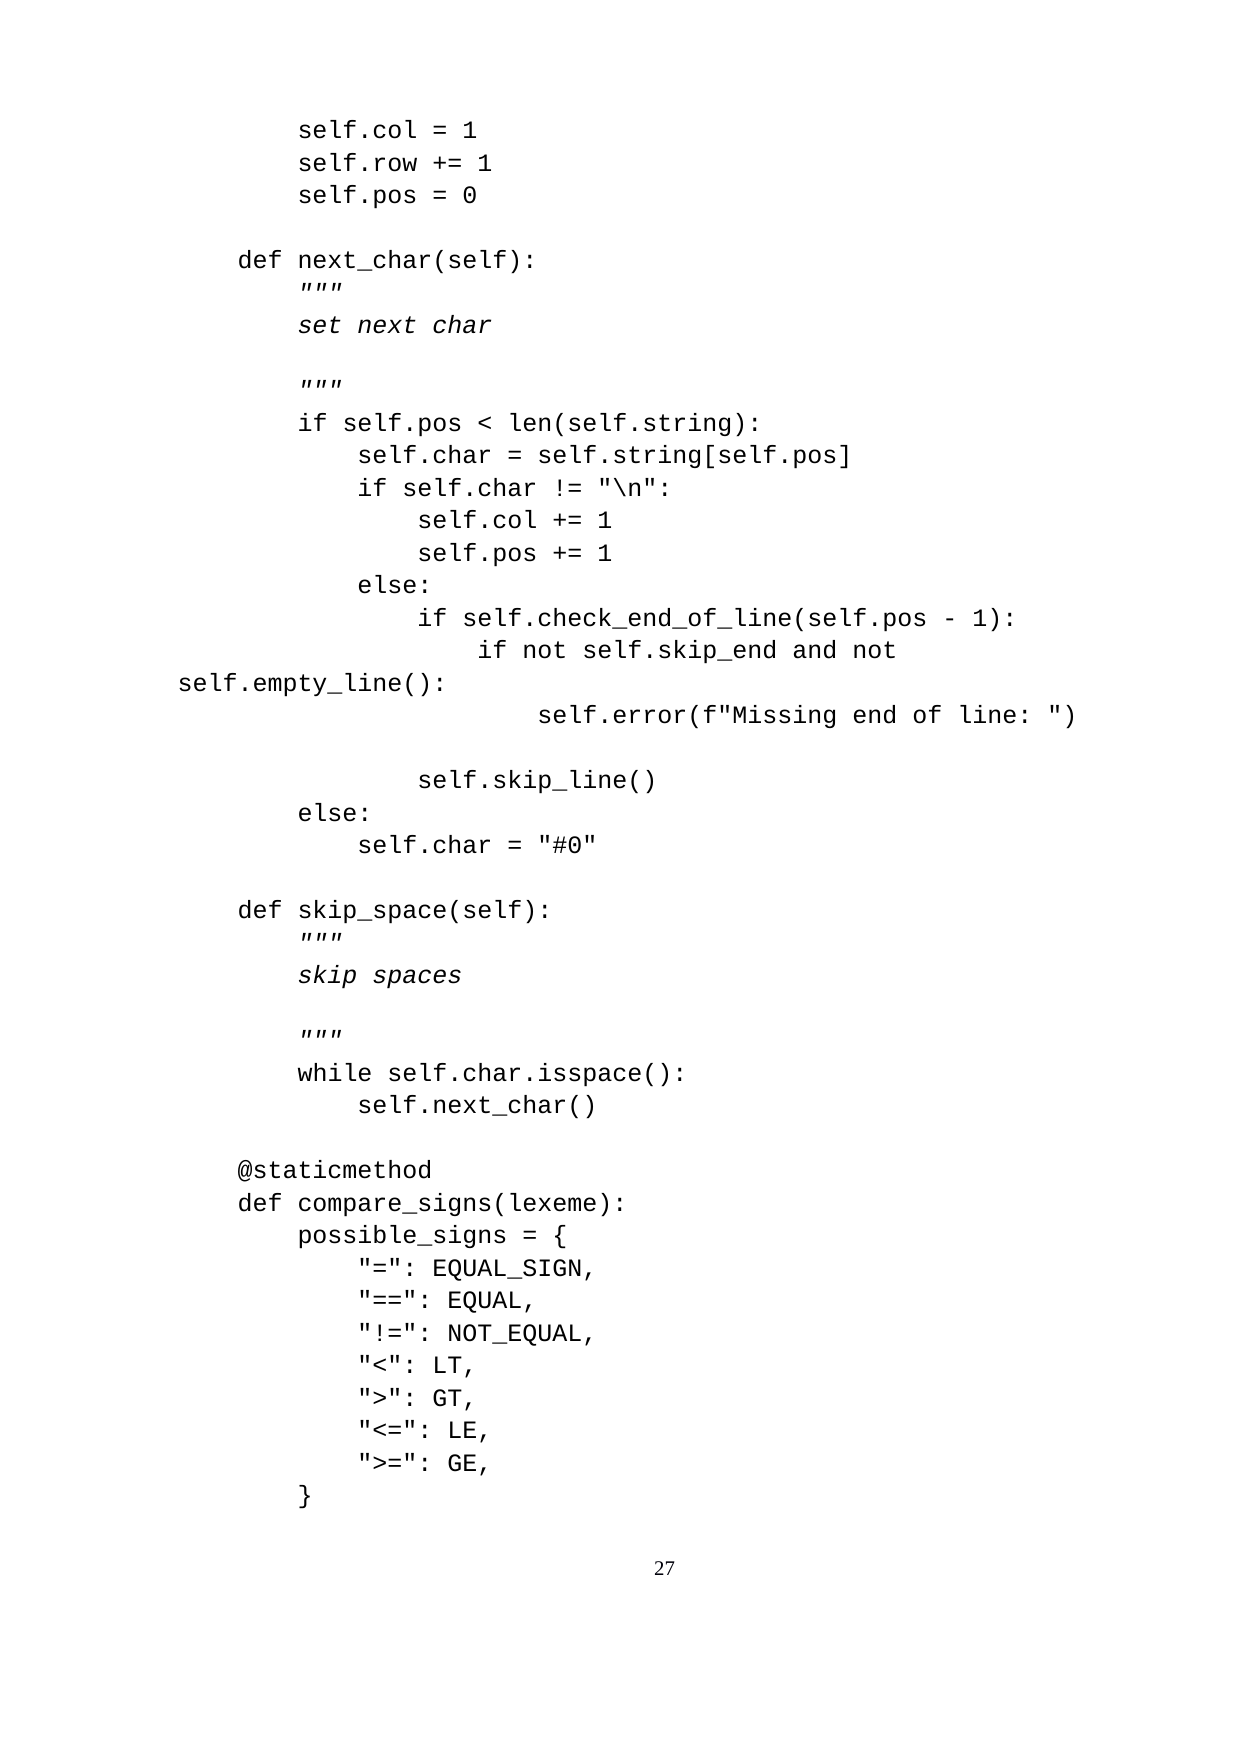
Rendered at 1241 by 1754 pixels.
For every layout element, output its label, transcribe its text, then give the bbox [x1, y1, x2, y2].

text self.col = 1 self.row += 1 self.pos = 0 def next_char(self): """ set next char """ if self.pos < len(self.string): self.char = self.string[self.pos] if self.char != "\n": self.col += 1 self.pos += 1 else: if self.check_end_of_line(self.pos - 1): if not self.skip_end and not self.empty_line(): self.error(f"Missing end of line: ") self.skip_line() else: self.char = "#0" def skip_space(self): """ skip spaces """ while self.char.isspace(): self.next_char() @staticmethod def compare_signs(lexeme): possible_signs = { "=": EQUAL_SIGN, "==": EQUAL, "!=": NOT_EQUAL, "<": LT, ">": GT, "<=": LE, ">=": GE, } [177, 118, 1152, 1544]
